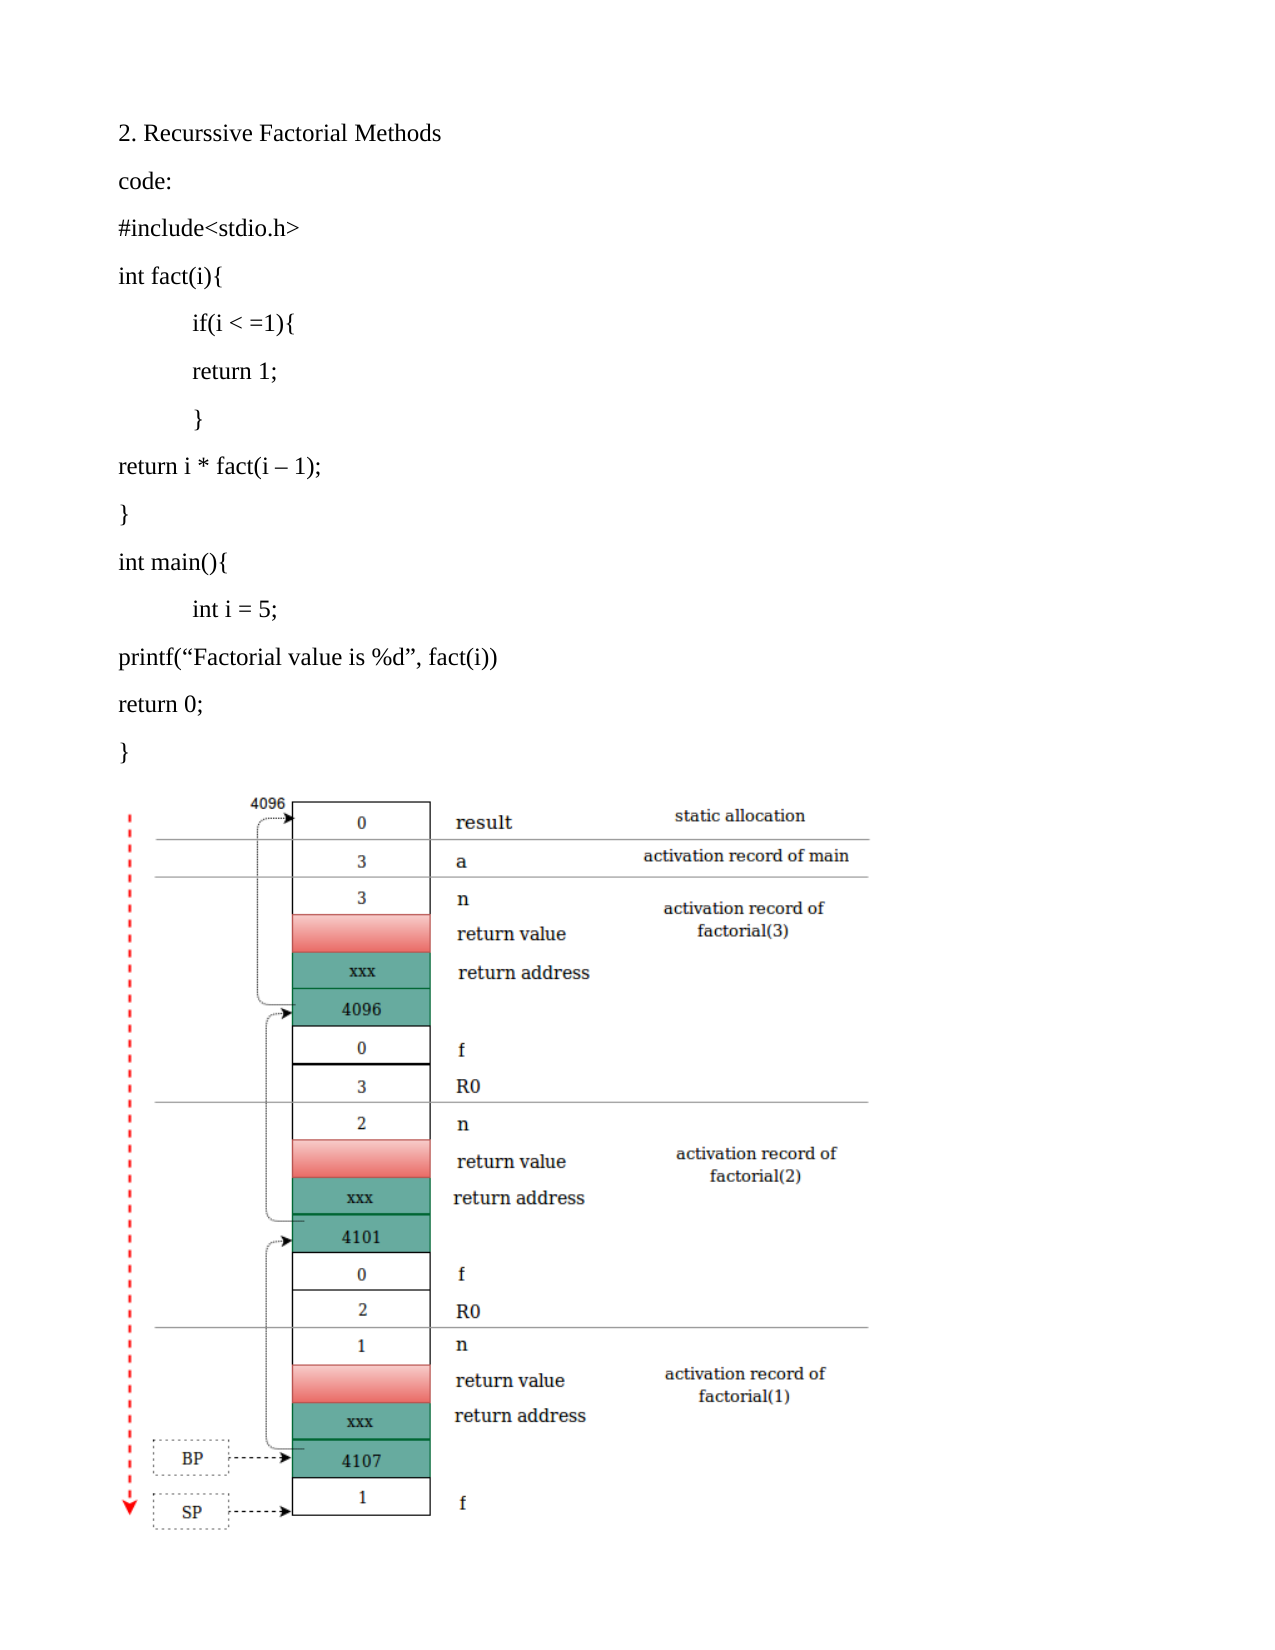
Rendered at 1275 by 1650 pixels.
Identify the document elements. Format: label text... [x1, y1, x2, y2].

text if(i < =1){ [118, 308, 1157, 337]
text 2. Recurssive Factorial Methods [118, 118, 1157, 147]
text printf(“Factorial value is %d”, fact(i)) [118, 642, 1157, 671]
text } [118, 499, 1157, 528]
text } [118, 737, 1157, 766]
text code: [118, 166, 1157, 194]
text return 1; [118, 356, 1157, 385]
text int fact(i){ [118, 261, 1157, 290]
text #include<stdio.h> [118, 213, 1157, 242]
text int i = 5; [118, 594, 1157, 623]
text return i * fact(i – 1); [118, 451, 1157, 480]
text return 0; [118, 689, 1157, 718]
text int main(){ [118, 547, 1157, 575]
text } [118, 404, 1157, 432]
